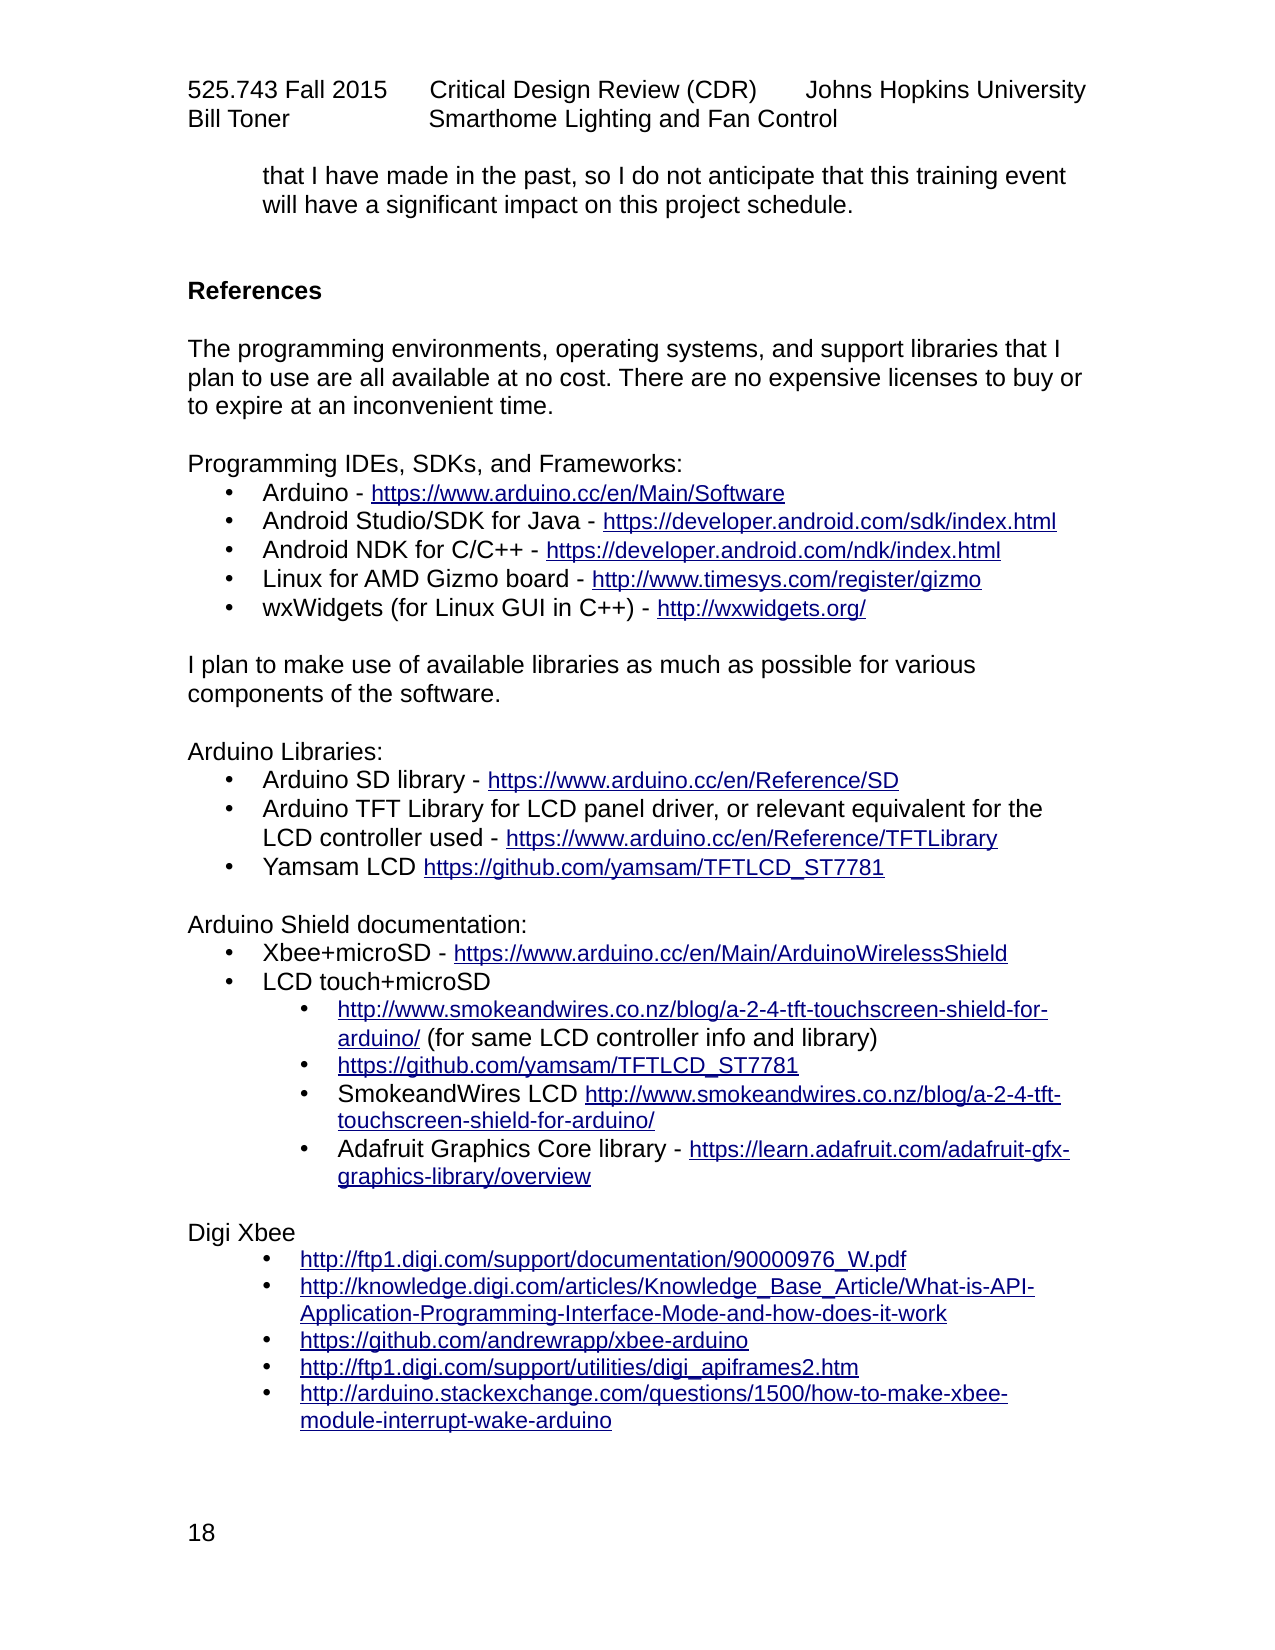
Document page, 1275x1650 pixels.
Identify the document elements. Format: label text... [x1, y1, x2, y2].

list Android Studio/SDK for Java - https://developer.android.com/sdk/index.html [225, 506, 1087, 535]
list Xbee+microSD - https://www.arduino.cc/en/Main/ArduinoWirelessShield [225, 938, 1087, 967]
list that I have made in the past, so I do not anticipate that this training event will have a significant impact on this project schedule. [225, 161, 1087, 219]
text I plan to make use of available libraries as much as possible for various components of the software. [187, 651, 1087, 708]
list http://ftp1.digi.com/support/utilities/digi_apiframes2.htm [262, 1353, 1087, 1380]
list Adafruit Graphics Core library - https://learn.adafruit.com/adafruit-gfx-graphics-library/overview [300, 1134, 1087, 1189]
text The programming environments, operating systems, and support libraries that I plan to use are all available at no cost. There are no expensive licenses to buy or to expire at an inconvenient time. [187, 334, 1087, 420]
list Arduino SD library - https://www.arduino.cc/en/Reference/SD [225, 766, 1087, 794]
list https://github.com/andrewrapp/xbee-arduino [262, 1327, 1087, 1353]
list Arduino TFT Library for LCD panel driver, or relevant equivalent for the LCD controller used - https://www.arduino.cc/en/Reference/TFTLibrary [225, 794, 1087, 852]
text Arduino Libraries: [187, 737, 1087, 766]
list SmokeandWires LCD http://www.smokeandwires.co.nz/blog/a-2-4-tft-touchscreen-shield-for-arduino/ [300, 1078, 1087, 1134]
list http://www.smokeandwires.co.nz/blog/a-2-4-tft-touchscreen-shield-for-arduino/ (for same LCD controller info and library) [300, 996, 1087, 1052]
list Linux for AMD Gizmo board - http://www.timesys.com/register/gizmo [225, 564, 1087, 593]
list http://ftp1.digi.com/support/documentation/90000976_W.pdf [262, 1246, 1087, 1273]
list Arduino - https://www.arduino.cc/en/Main/Software [225, 477, 1087, 506]
list LCD touch+microSD [225, 967, 1087, 996]
list http://knowledge.digi.com/articles/Knowledge_Base_Article/What-is-API-Application-Programming-Interface-Mode-and-how-does-it-work [262, 1273, 1087, 1327]
list https://github.com/yamsam/TFTLCD_ST7781 [300, 1052, 1087, 1078]
list wxWidgets (for Linux GUI in C++) - http://wxwidgets.org/ [225, 593, 1087, 622]
list Yamsam LCD https://github.com/yamsam/TFTLCD_ST7781 [225, 852, 1087, 881]
text Digi Xbee [187, 1218, 1087, 1246]
list http://arduino.stackexchange.com/questions/1500/how-to-make-xbee-module-interrupt-wake-arduino [262, 1380, 1087, 1433]
list Android NDK for C/C++ - https://developer.android.com/ndk/index.html [225, 535, 1087, 564]
text Programming IDEs, SDKs, and Frameworks: [187, 449, 1087, 477]
text References [187, 276, 1087, 305]
text Arduino Shield documentation: [187, 909, 1087, 938]
